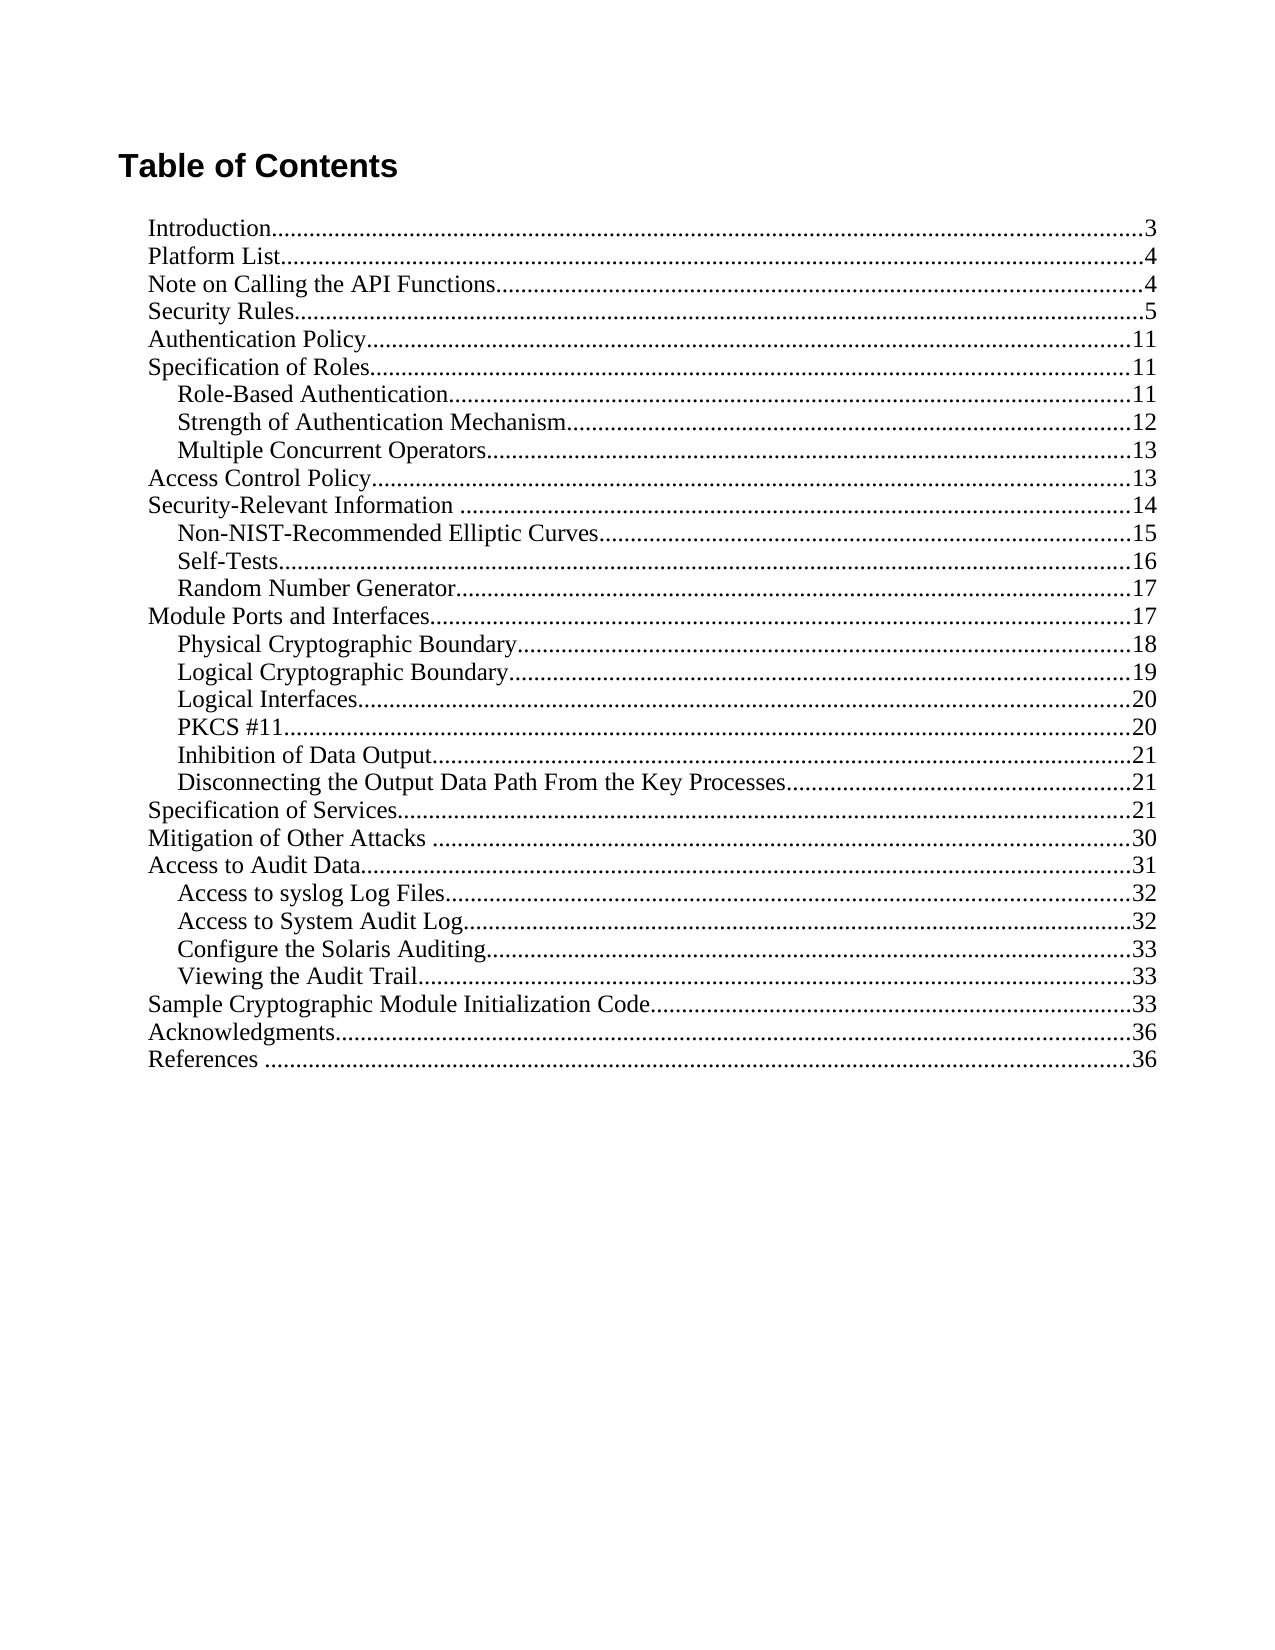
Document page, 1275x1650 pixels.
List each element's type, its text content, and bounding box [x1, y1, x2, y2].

text Sample Cryptographic Module Initialization Code 33 [148, 990, 1157, 1018]
text Security-Relevant Information 14 [148, 491, 1157, 519]
text Platform List 4 [148, 242, 1157, 270]
text Mitigation of Other Attacks 30 [148, 824, 1157, 852]
text Introduction 3 [148, 214, 1157, 242]
text Configure the Solaris Auditing 33 [177, 935, 1157, 962]
text PKCS #11 20 [177, 713, 1157, 741]
text Multiple Concurrent Operators 13 [177, 436, 1157, 464]
text Security Rules 5 [148, 297, 1157, 325]
text Acknowledgments 36 [148, 1018, 1157, 1046]
text Logical Cryptographic Boundary 19 [177, 658, 1157, 685]
text References 36 [148, 1046, 1157, 1073]
text Viewing the Audit Trail 33 [177, 962, 1157, 990]
text Random Number Generator 17 [177, 574, 1157, 602]
text Access to syslog Log Files 32 [177, 879, 1157, 907]
text Module Ports and Interfaces 17 [148, 602, 1157, 630]
text Logical Interfaces 20 [177, 685, 1157, 713]
text Strength of Authentication Mechanism 12 [177, 408, 1157, 436]
text Disconnecting the Output Data Path From the Key Processes 21 [177, 768, 1157, 796]
text Self-Tests 16 [177, 547, 1157, 574]
text Access to Audit Data 31 [148, 852, 1157, 879]
text Role-Based Authentication 11 [177, 381, 1157, 408]
text Physical Cryptographic Boundary 18 [177, 630, 1157, 658]
text Authentication Policy 11 [148, 325, 1157, 353]
text Note on Calling the API Functions 4 [148, 270, 1157, 297]
text Access Control Policy 13 [148, 464, 1157, 491]
text Specification of Roles 11 [148, 353, 1157, 381]
text Access to System Audit Log 32 [177, 907, 1157, 935]
text Inhibition of Data Output 21 [177, 741, 1157, 768]
text Non-NIST-Recommended Elliptic Curves 15 [177, 519, 1157, 547]
text Specification of Services 21 [148, 796, 1157, 824]
subtitle Table of Contents [118, 148, 1157, 185]
